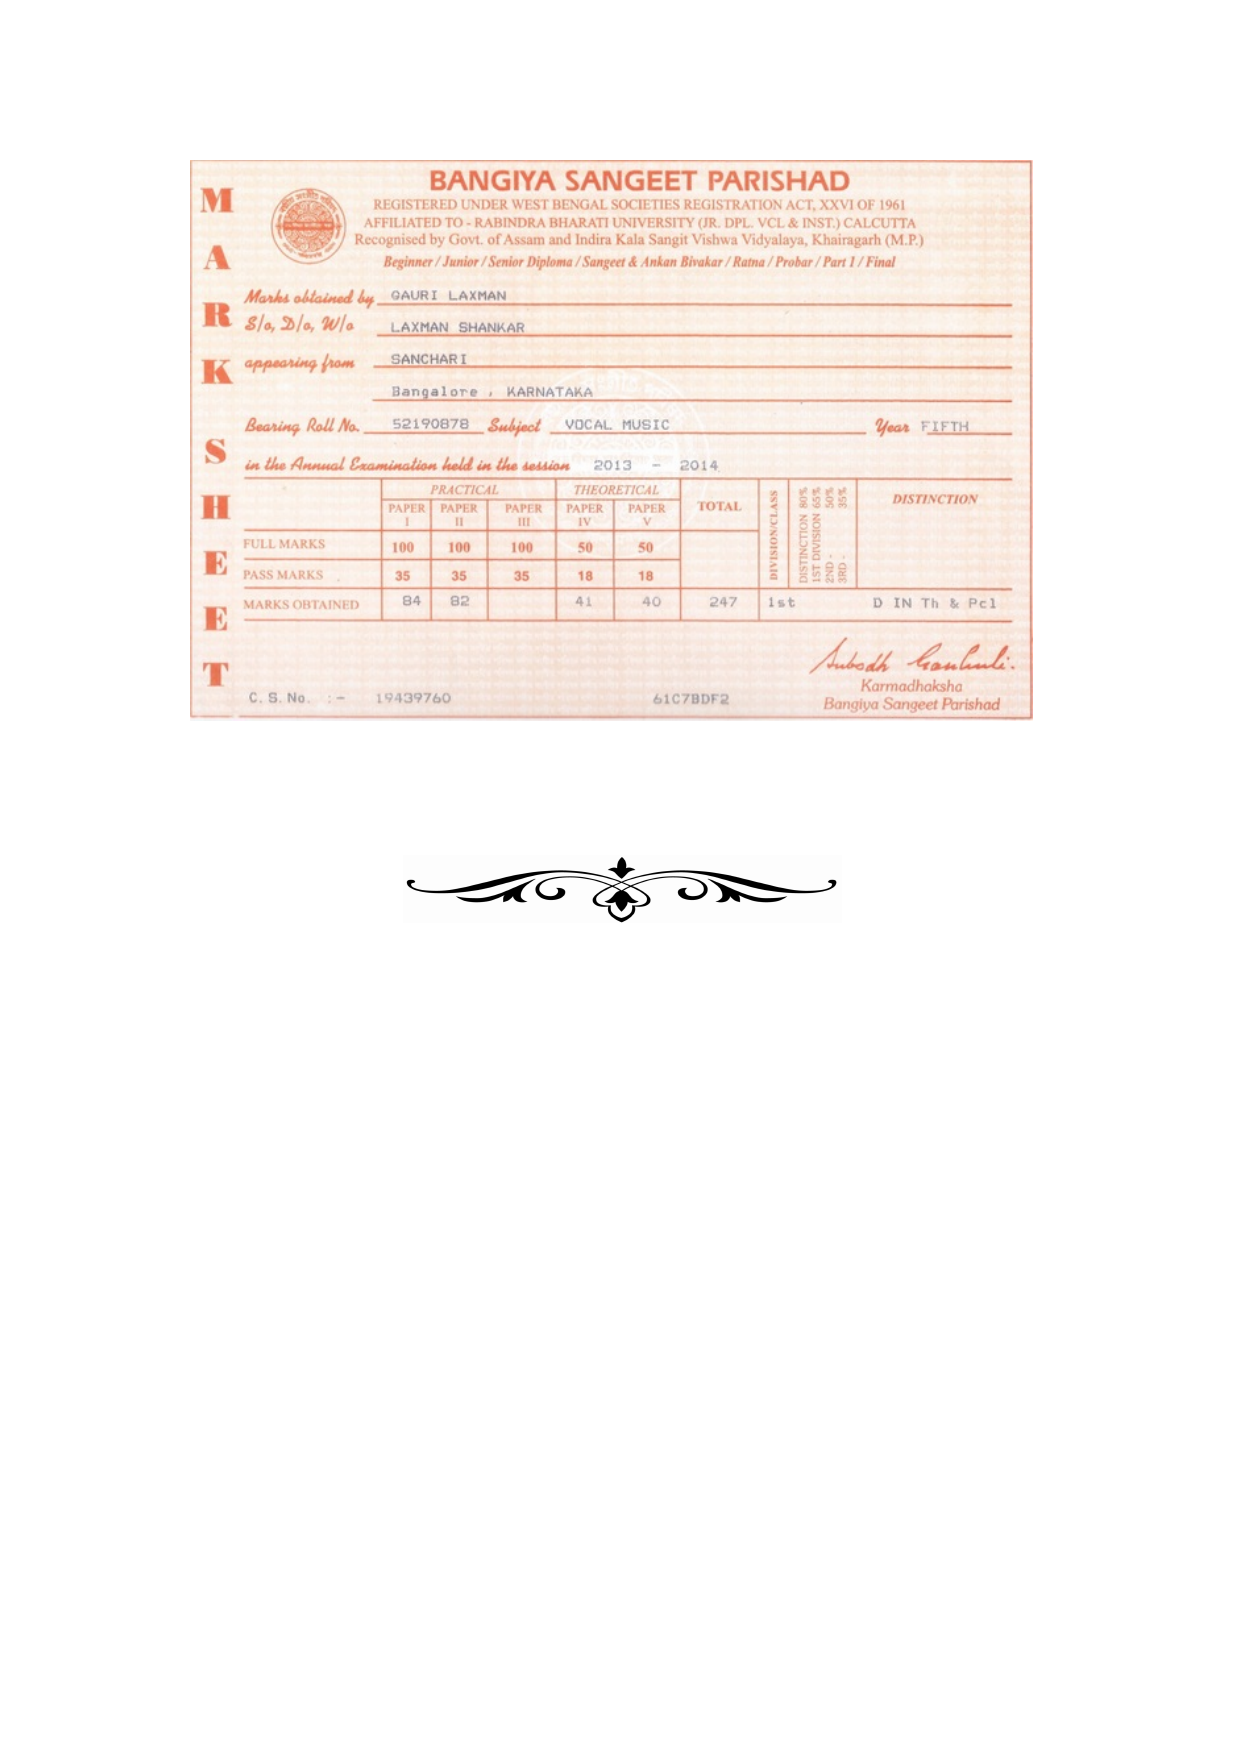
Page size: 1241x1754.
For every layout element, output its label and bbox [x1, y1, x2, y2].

picture [403, 855, 842, 923]
picture [190, 160, 1033, 721]
